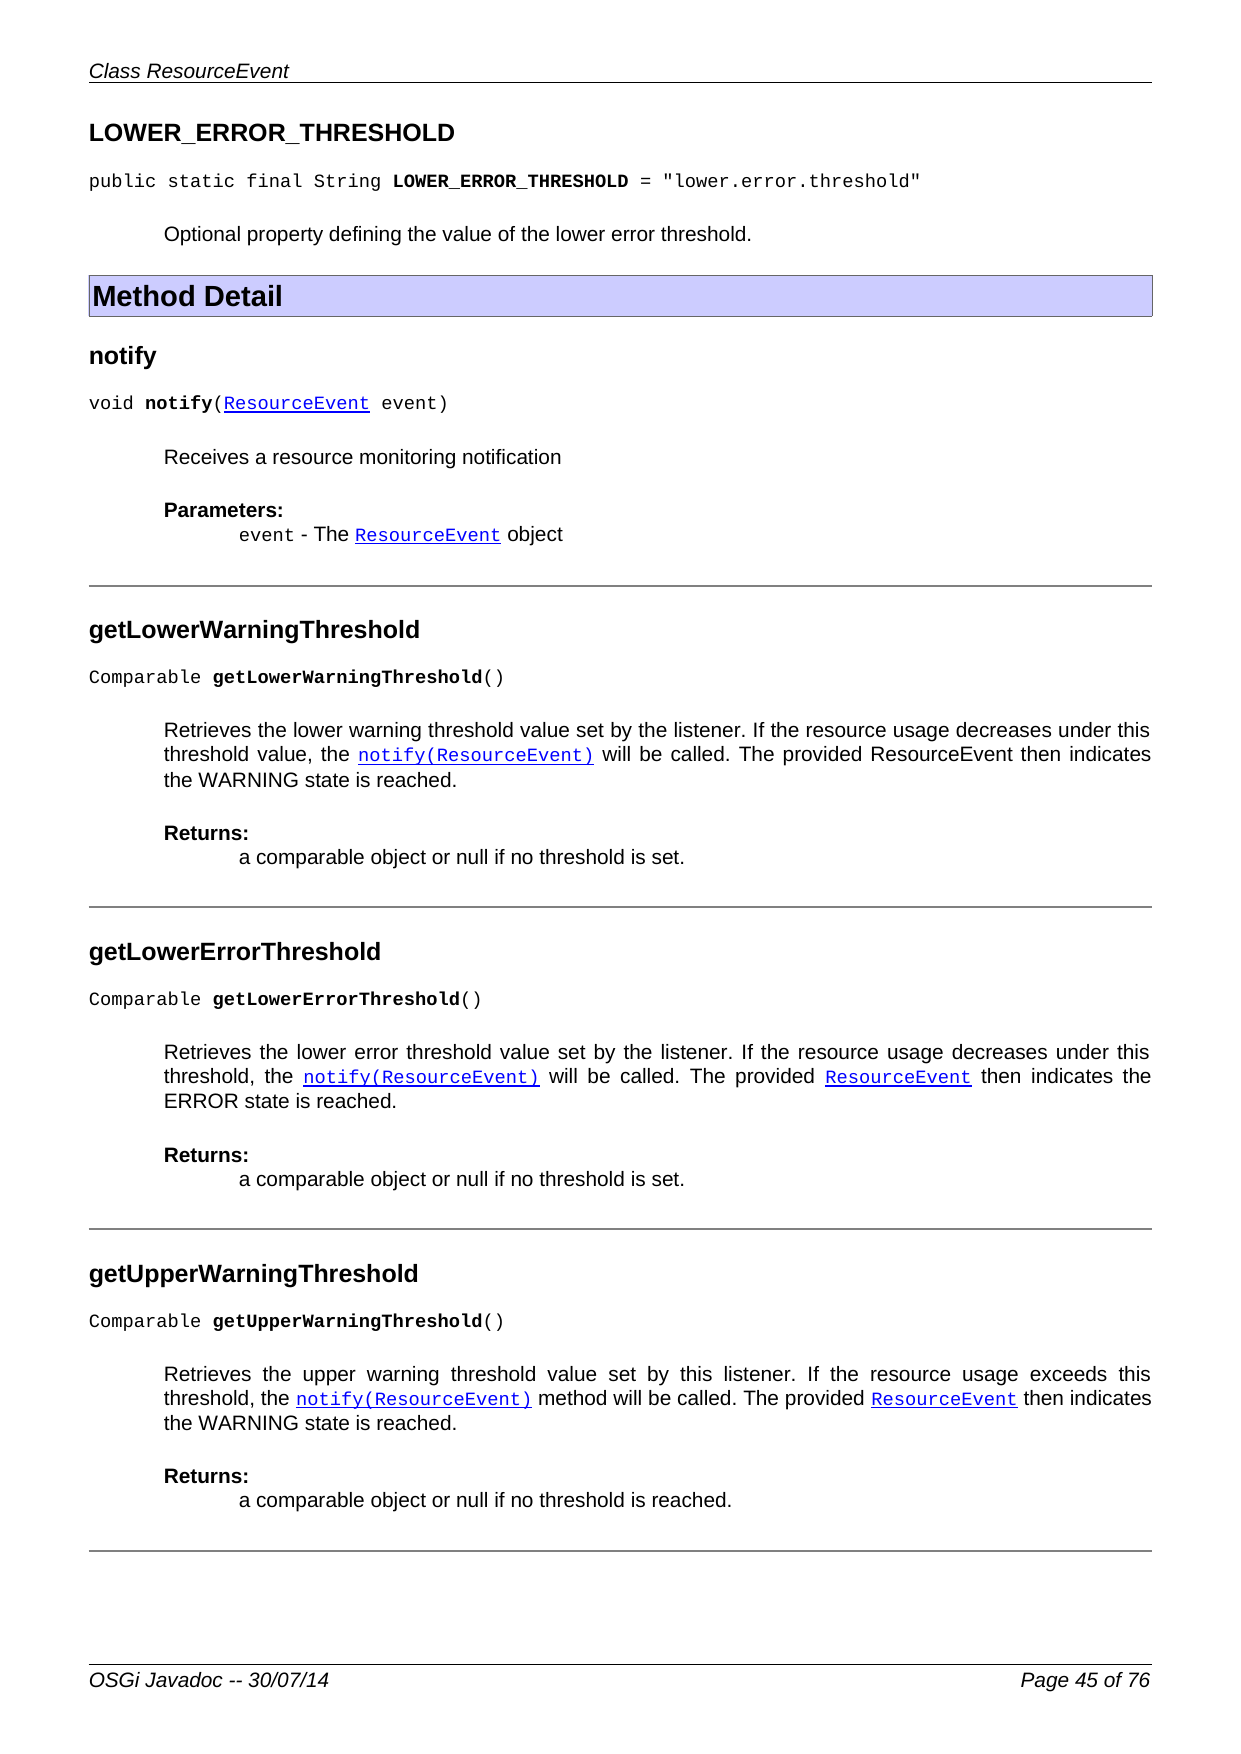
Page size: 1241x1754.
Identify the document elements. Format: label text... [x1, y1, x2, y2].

text Receives a resource monitoring notification [163, 444, 1152, 468]
subtitle notify [88, 341, 1152, 370]
text a comparable object or null if no threshold is reached. [238, 1488, 1152, 1512]
text Retrieves the lower error threshold value set by the listener. If the resource usage decreases under this threshold, the notify(ResourceEvent) will be called. The provided ResourceEvent then indicates the ERROR state is reached. [163, 1040, 1152, 1113]
subtitle getLowerWarningThreshold [88, 615, 1152, 644]
text Comparable getUpperWarningThreshold() [88, 1311, 1152, 1333]
text Returns: [163, 821, 1152, 844]
text a comparable object or null if no threshold is set. [238, 844, 1152, 868]
text void notify(ResourceEvent event) [88, 394, 1152, 415]
text Returns: [163, 1464, 1152, 1488]
text Retrieves the upper warning threshold value set by this listener. If the resource usage exceeds this threshold, the notify(ResourceEvent) method will be called. The provided ResourceEvent then indicates the WARNING state is reached. [163, 1362, 1152, 1435]
subtitle LOWER_ERROR_THRESHOLD [88, 118, 1152, 147]
subtitle getUpperWarningThreshold [88, 1258, 1152, 1287]
text Returns: [163, 1142, 1152, 1166]
text event - The ResourceEvent object [238, 522, 1152, 547]
text public static final String LOWER_ERROR_THRESHOLD = "lower.error.threshold" [88, 171, 1152, 193]
text Comparable getLowerErrorThreshold() [88, 990, 1152, 1011]
subtitle getLowerErrorThreshold [88, 937, 1152, 966]
text a comparable object or null if no threshold is set. [238, 1166, 1152, 1190]
text Comparable getLowerWarningThreshold() [88, 668, 1152, 689]
text Optional property defining the value of the lower error threshold. [163, 222, 1152, 246]
text Retrieves the lower warning threshold value set by the listener. If the resource usage decreases under this threshold value, the notify(ResourceEvent) will be called. The provided ResourceEvent then indicates the WARNING state is reached. [163, 718, 1152, 791]
subtitle Method Detail [90, 276, 1152, 316]
text Parameters: [163, 498, 1152, 522]
